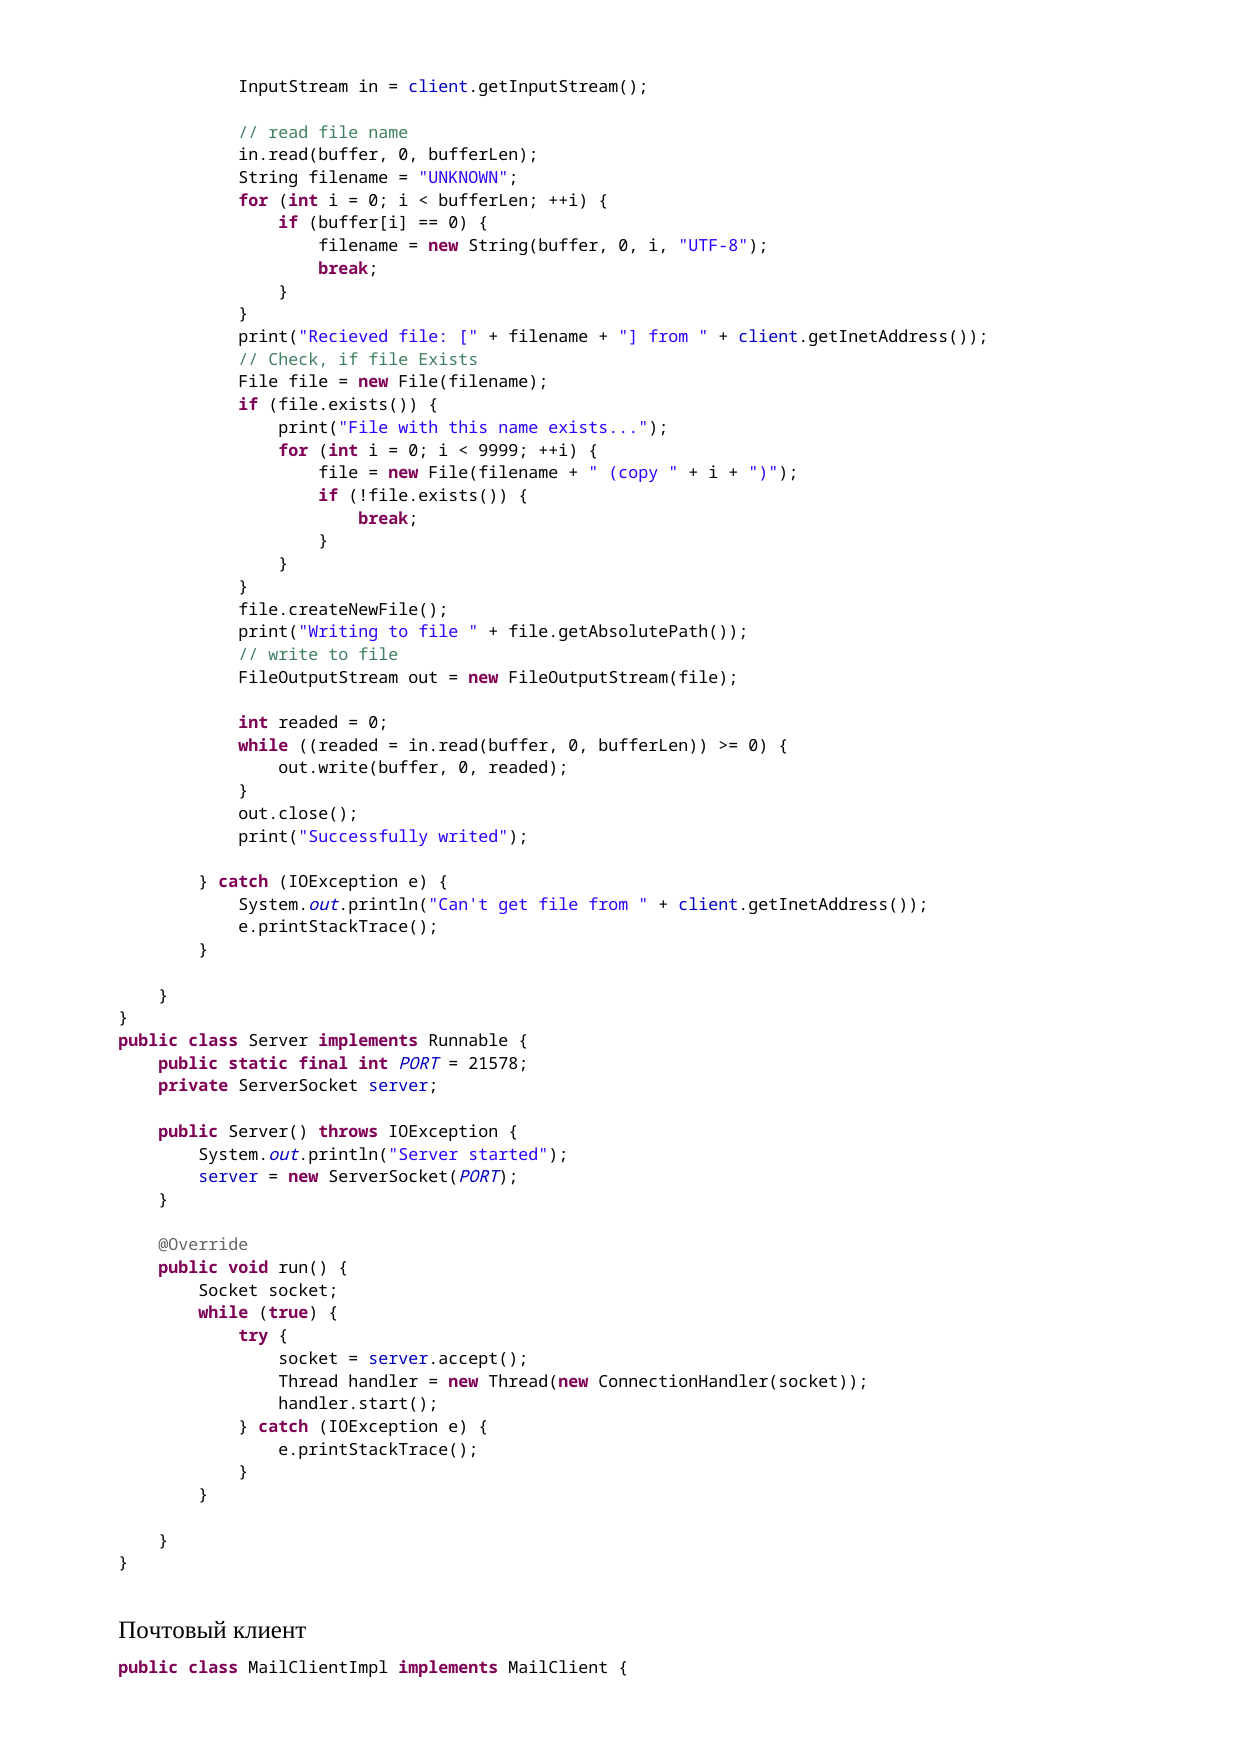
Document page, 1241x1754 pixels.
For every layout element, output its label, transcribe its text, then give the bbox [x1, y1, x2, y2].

text out.close(); [118, 802, 1162, 824]
text break; [118, 257, 1162, 279]
text } [118, 279, 1162, 302]
text } catch (IOException e) { [118, 870, 1162, 892]
text } [118, 529, 1162, 552]
text for (int i = 0; i < 9999; ++i) { [118, 438, 1162, 461]
text Почтовый клиент [118, 1615, 1162, 1644]
text Thread handler = new Thread(new ConnectionHandler(socket)); [118, 1369, 1162, 1392]
text File file = new File(filename); [118, 370, 1162, 393]
text for (int i = 0; i < bufferLen; ++i) { [118, 188, 1162, 211]
text file = new File(filename + " (copy " + i + ")"); [118, 461, 1162, 484]
text System.out.println("Server started"); [118, 1142, 1162, 1165]
text // write to file [118, 643, 1162, 665]
text } [118, 1006, 1162, 1029]
text } [118, 574, 1162, 597]
text while (true) { [118, 1301, 1162, 1324]
text filename = new String(buffer, 0, i, "UTF-8"); [118, 234, 1162, 257]
text file.createNewFile(); [118, 597, 1162, 620]
text if (buffer[i] == 0) { [118, 211, 1162, 234]
text } [118, 983, 1162, 1006]
text print("Recieved file: [" + filename + "] from " + client.getInetAddress()); [118, 325, 1162, 347]
text public void run() { [118, 1256, 1162, 1278]
text } [118, 1188, 1162, 1210]
text print("Writing to file " + file.getAbsolutePath()); [118, 620, 1162, 643]
text e.printStackTrace(); [118, 1437, 1162, 1460]
text in.read(buffer, 0, bufferLen); [118, 143, 1162, 166]
text } catch (IOException e) { [118, 1415, 1162, 1437]
text } [118, 779, 1162, 802]
text Socket socket; [118, 1278, 1162, 1301]
text public class MailClientImpl implements MailClient { [118, 1656, 1162, 1679]
text private ServerSocket server; [118, 1074, 1162, 1097]
text while ((readed = in.read(buffer, 0, bufferLen)) >= 0) { [118, 733, 1162, 756]
text } [118, 302, 1162, 325]
text socket = server.accept(); [118, 1347, 1162, 1369]
text System.out.println("Can't get file from " + client.getInetAddress()); [118, 892, 1162, 915]
text // Check, if file Exists [118, 347, 1162, 370]
text print("Successfully writed"); [118, 824, 1162, 847]
text print("File with this name exists..."); [118, 416, 1162, 438]
text public class Server implements Runnable { [118, 1029, 1162, 1051]
text } [118, 1528, 1162, 1551]
text e.printStackTrace(); [118, 915, 1162, 938]
text int readed = 0; [118, 711, 1162, 733]
text @Override [118, 1233, 1162, 1256]
text server = new ServerSocket(PORT); [118, 1165, 1162, 1188]
text try { [118, 1324, 1162, 1347]
text public Server() throws IOException { [118, 1119, 1162, 1142]
text if (!file.exists()) { [118, 484, 1162, 506]
text String filename = "UNKNOWN"; [118, 166, 1162, 188]
text // read file name [118, 120, 1162, 143]
text if (file.exists()) { [118, 393, 1162, 416]
text } [118, 552, 1162, 574]
text } [118, 938, 1162, 961]
text } [118, 1551, 1162, 1574]
text FileOutputStream out = new FileOutputStream(file); [118, 665, 1162, 688]
text out.write(buffer, 0, readed); [118, 756, 1162, 779]
text } [118, 1483, 1162, 1506]
text } [118, 1460, 1162, 1483]
text InputStream in = client.getInputStream(); [118, 75, 1162, 98]
text break; [118, 506, 1162, 529]
text public static final int PORT = 21578; [118, 1051, 1162, 1074]
text handler.start(); [118, 1392, 1162, 1415]
